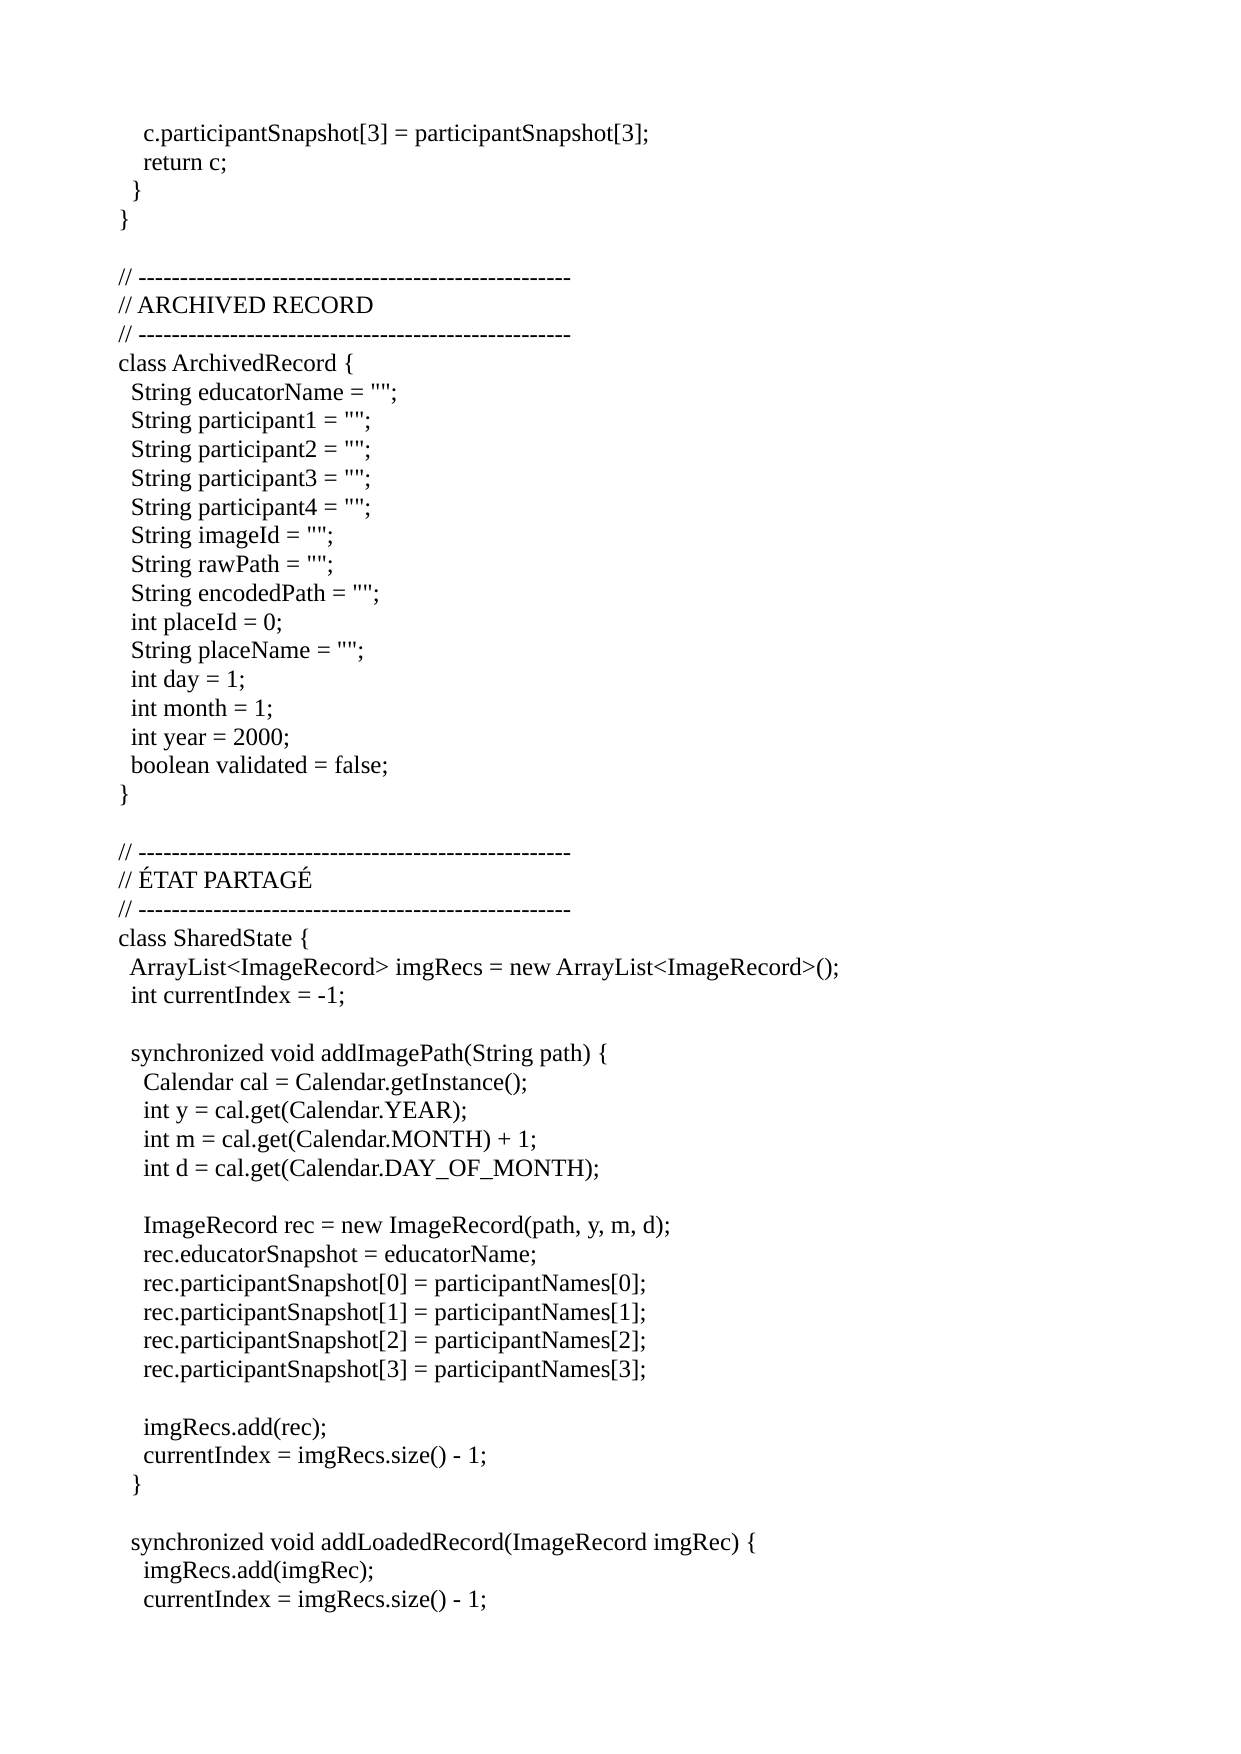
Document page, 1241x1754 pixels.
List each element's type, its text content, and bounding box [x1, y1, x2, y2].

text c.participantSnapshot[3] = participantSnapshot[3]; [118, 118, 1122, 147]
text // ---------------------------------------------------- [118, 837, 1122, 866]
text int m = cal.get(Calendar.MONTH) + 1; [118, 1124, 1122, 1153]
text String participant2 = ""; [118, 434, 1122, 463]
text String rawPath = ""; [118, 549, 1122, 578]
text int d = cal.get(Calendar.DAY_OF_MONTH); [118, 1153, 1122, 1182]
text int day = 1; [118, 664, 1122, 693]
text String placeName = ""; [118, 636, 1122, 664]
text imgRecs.add(imgRec); [118, 1556, 1122, 1584]
text String participant4 = ""; [118, 492, 1122, 521]
text } [118, 204, 1122, 233]
text String imageId = ""; [118, 521, 1122, 549]
text class ArchivedRecord { [118, 348, 1122, 377]
text Calendar cal = Calendar.getInstance(); [118, 1067, 1122, 1096]
text // ---------------------------------------------------- [118, 262, 1122, 291]
text } [118, 779, 1122, 808]
text String participant1 = ""; [118, 406, 1122, 434]
text synchronized void addLoadedRecord(ImageRecord imgRec) { [118, 1527, 1122, 1556]
text } [118, 176, 1122, 204]
text rec.participantSnapshot[2] = participantNames[2]; [118, 1326, 1122, 1354]
text return c; [118, 147, 1122, 176]
text boolean validated = false; [118, 751, 1122, 779]
text rec.participantSnapshot[1] = participantNames[1]; [118, 1297, 1122, 1326]
text rec.educatorSnapshot = educatorName; [118, 1239, 1122, 1268]
text int placeId = 0; [118, 607, 1122, 636]
text String educatorName = ""; [118, 377, 1122, 406]
text int currentIndex = -1; [118, 981, 1122, 1009]
text // ARCHIVED RECORD [118, 291, 1122, 319]
text // ---------------------------------------------------- [118, 894, 1122, 923]
text imgRecs.add(rec); [118, 1412, 1122, 1441]
text // ÉTAT PARTAGÉ [118, 866, 1122, 894]
text // ---------------------------------------------------- [118, 319, 1122, 348]
text } [118, 1469, 1122, 1498]
text rec.participantSnapshot[3] = participantNames[3]; [118, 1354, 1122, 1383]
text int month = 1; [118, 693, 1122, 722]
text class SharedState { [118, 923, 1122, 952]
text currentIndex = imgRecs.size() - 1; [118, 1584, 1122, 1613]
text synchronized void addImagePath(String path) { [118, 1038, 1122, 1067]
text ArrayList<ImageRecord> imgRecs = new ArrayList<ImageRecord>(); [118, 952, 1122, 981]
text int y = cal.get(Calendar.YEAR); [118, 1096, 1122, 1124]
text String encodedPath = ""; [118, 578, 1122, 607]
text int year = 2000; [118, 722, 1122, 751]
text currentIndex = imgRecs.size() - 1; [118, 1441, 1122, 1469]
text String participant3 = ""; [118, 463, 1122, 492]
text rec.participantSnapshot[0] = participantNames[0]; [118, 1268, 1122, 1297]
text ImageRecord rec = new ImageRecord(path, y, m, d); [118, 1211, 1122, 1239]
